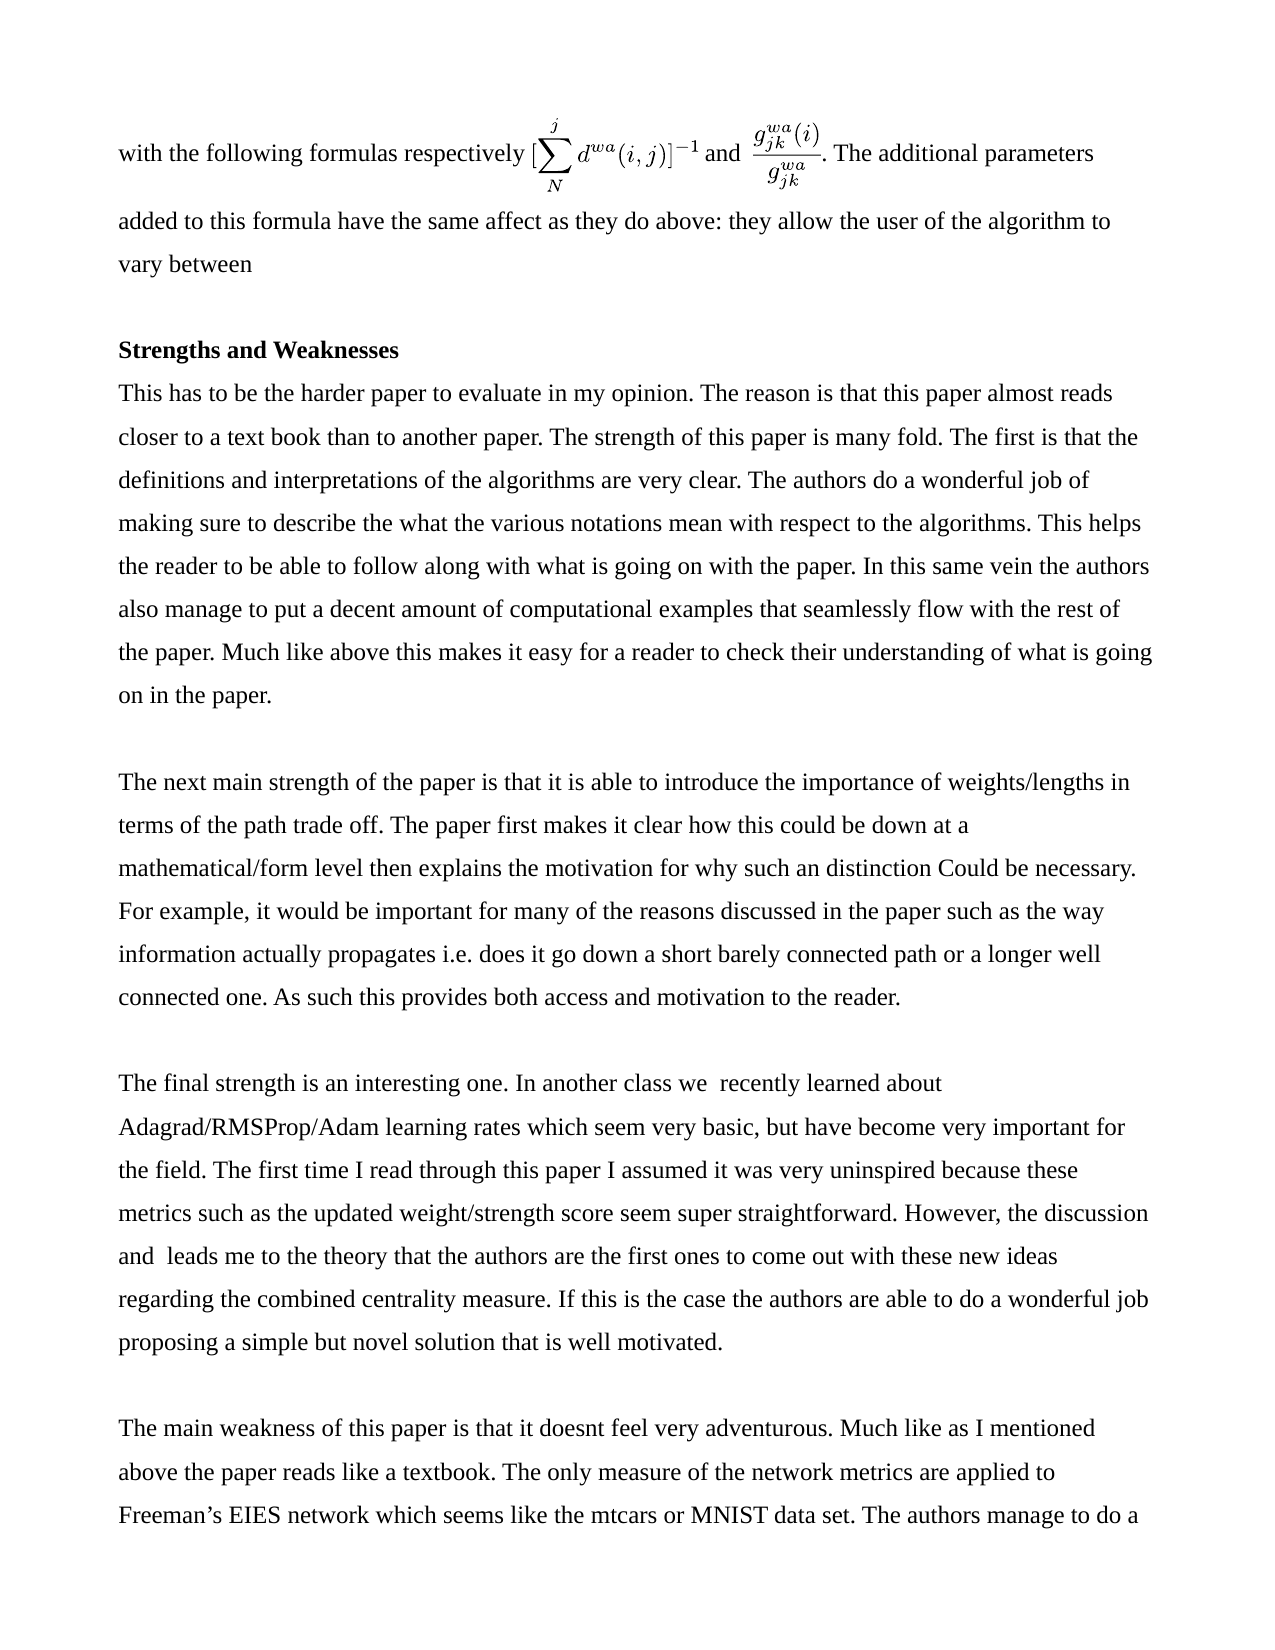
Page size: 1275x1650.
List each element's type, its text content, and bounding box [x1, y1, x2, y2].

text Strengths and Weaknesses [118, 335, 1157, 364]
text The next main strength of the paper is that it is able to introduce the importance of weights/lengths in terms of the path trade off. The paper first makes it clear how this could be down at a mathematical/form level then explains the motivation for why such an distinction Could be necessary. For example, it would be important for many of the reasons discussed in the paper such as the way information actually propagates i.e. does it go down a short barely connected path or a longer well connected one. As such this provides both access and motivation to the reader. [118, 767, 1157, 1011]
text The main weakness of this paper is that it doesnt feel very adventurous. Much like as I mentioned above the paper reads like a textbook. The only measure of the network metrics are applied to Freeman’s EIES network which seems like the mtcars or MNIST data set. The authors manage to do a [118, 1413, 1157, 1528]
text This has to be the harder paper to evaluate in my opinion. The reason is that this paper almost reads closer to a text book than to another paper. The strength of this paper is many fold. The first is that the definitions and interpretations of the algorithms are very clear. The authors do a wonderful job of making sure to describe the what the various notations mean with respect to the algorithms. This helps the reader to be able to follow along with what is going on with the paper. In this same vein the authors also manage to put a decent amount of computational examples that seamlessly flow with the rest of the paper. Much like above this makes it easy for a reader to check their understanding of what is going on in the paper. [118, 378, 1157, 709]
text The final strength is an interesting one. In another class we recently learned about Adagrad/RMSProp/Adam learning rates which seem very basic, but have become very important for the field. The first time I read through this paper I assumed it was very uninspired because these metrics such as the updated weight/strength score seem super straightforward. However, the discussion and leads me to the theory that the authors are the first ones to come out with these new ideas regarding the combined centrality measure. If this is the case the authors are able to do a wonderful job proposing a simple but novel solution that is well motivated. [118, 1068, 1157, 1356]
text with the following formulas respectively and . The additional parameters added to this formula have the same affect as they do above: they allow the user of the algorithm to vary between [118, 118, 1157, 278]
